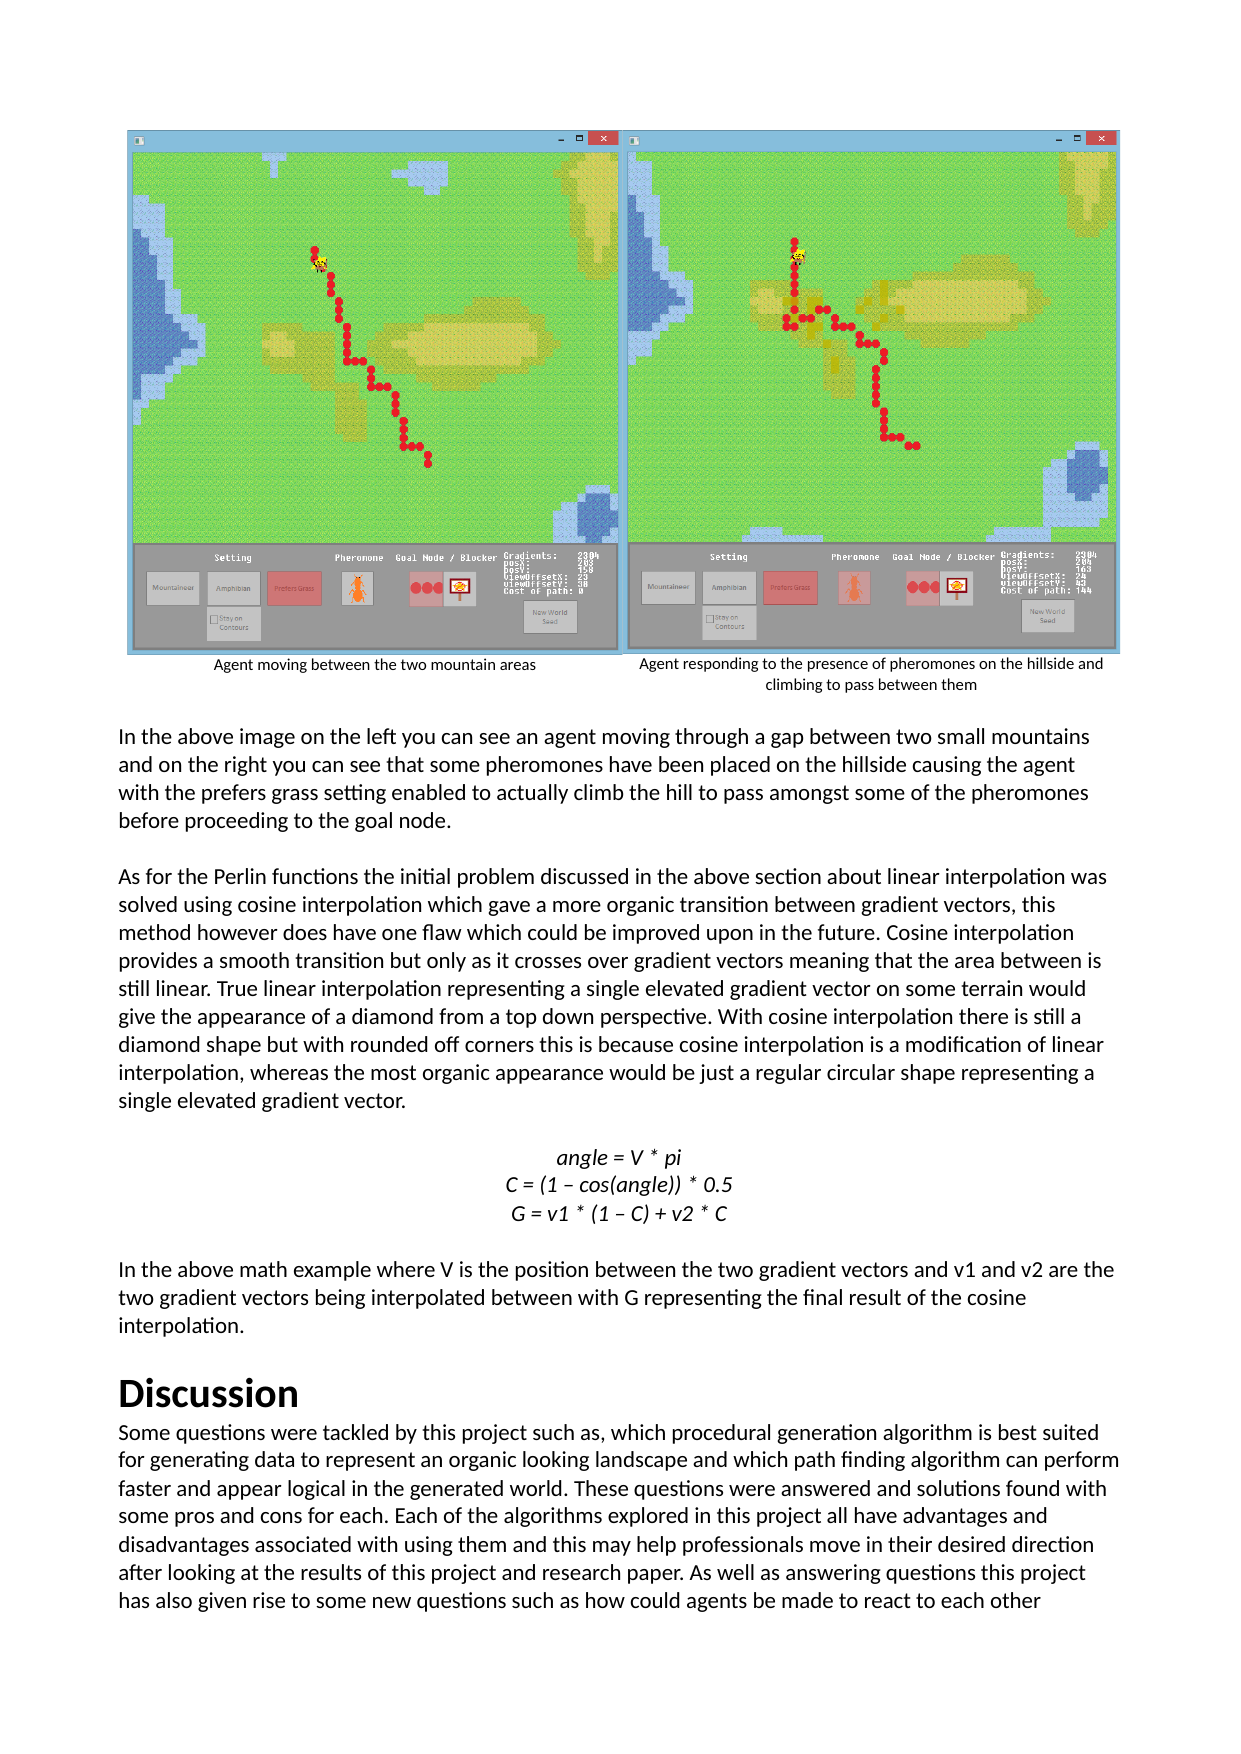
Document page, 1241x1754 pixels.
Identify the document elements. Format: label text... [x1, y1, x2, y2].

text Agent moving between the two mountain areas [127, 655, 622, 675]
text Agent responding to the presence of pheromones on the hillside and climbing to pass between them [622, 654, 1120, 694]
text In the above image on the left you can see an agent moving through a gap between two small mountains and on the right you can see that some pheromones have been placed on the hillside causing the agent with the prefers grass setting enabled to actually climb the hill to pass amongst some of the pheromones before proceeding to the goal node. [118, 722, 1122, 834]
text Discussion [118, 1367, 1122, 1418]
text angle = V * pi [118, 1143, 1122, 1171]
text G = v1 * (1 – C) + v2 * C [118, 1199, 1122, 1227]
picture [127, 130, 1121, 655]
text C = (1 – cos(angle)) * 0.5 [118, 1171, 1122, 1199]
text Some questions were tackled by this project such as, which procedural generation algorithm is best suited for generating data to represent an organic looking landscape and which path finding algorithm can perform faster and appear logical in the generated world. These questions were answered and solutions found with some pros and cons for each. Each of the algorithms explored in this project all have advantages and disadvantages associated with using them and this may help professionals move in their desired direction after looking at the results of this project and research paper. As well as answering questions this project has also given rise to some new questions such as how could agents be made to react to each other [118, 1418, 1122, 1614]
text As for the Perlin functions the initial problem discussed in the above section about linear interpolation was solved using cosine interpolation which gave a more organic transition between gradient vectors, this method however does have one flaw which could be improved upon in the future. Cosine interpolation provides a smooth transition but only as it crosses over gradient vectors meaning that the area between is still linear. True linear interpolation representing a single elevated gradient vector on some terrain would give the appearance of a diamond from a top down perspective. With cosine interpolation there is still a diamond shape but with rounded off corners this is because cosine interpolation is a modification of linear interpolation, whereas the most organic appearance would be just a regular circular shape representing a single elevated gradient vector. [118, 862, 1122, 1114]
text In the above math example where V is the position between the two gradient vectors and v1 and v2 are the two gradient vectors being interpolated between with G representing the final result of the cosine interpolation. [118, 1255, 1122, 1339]
